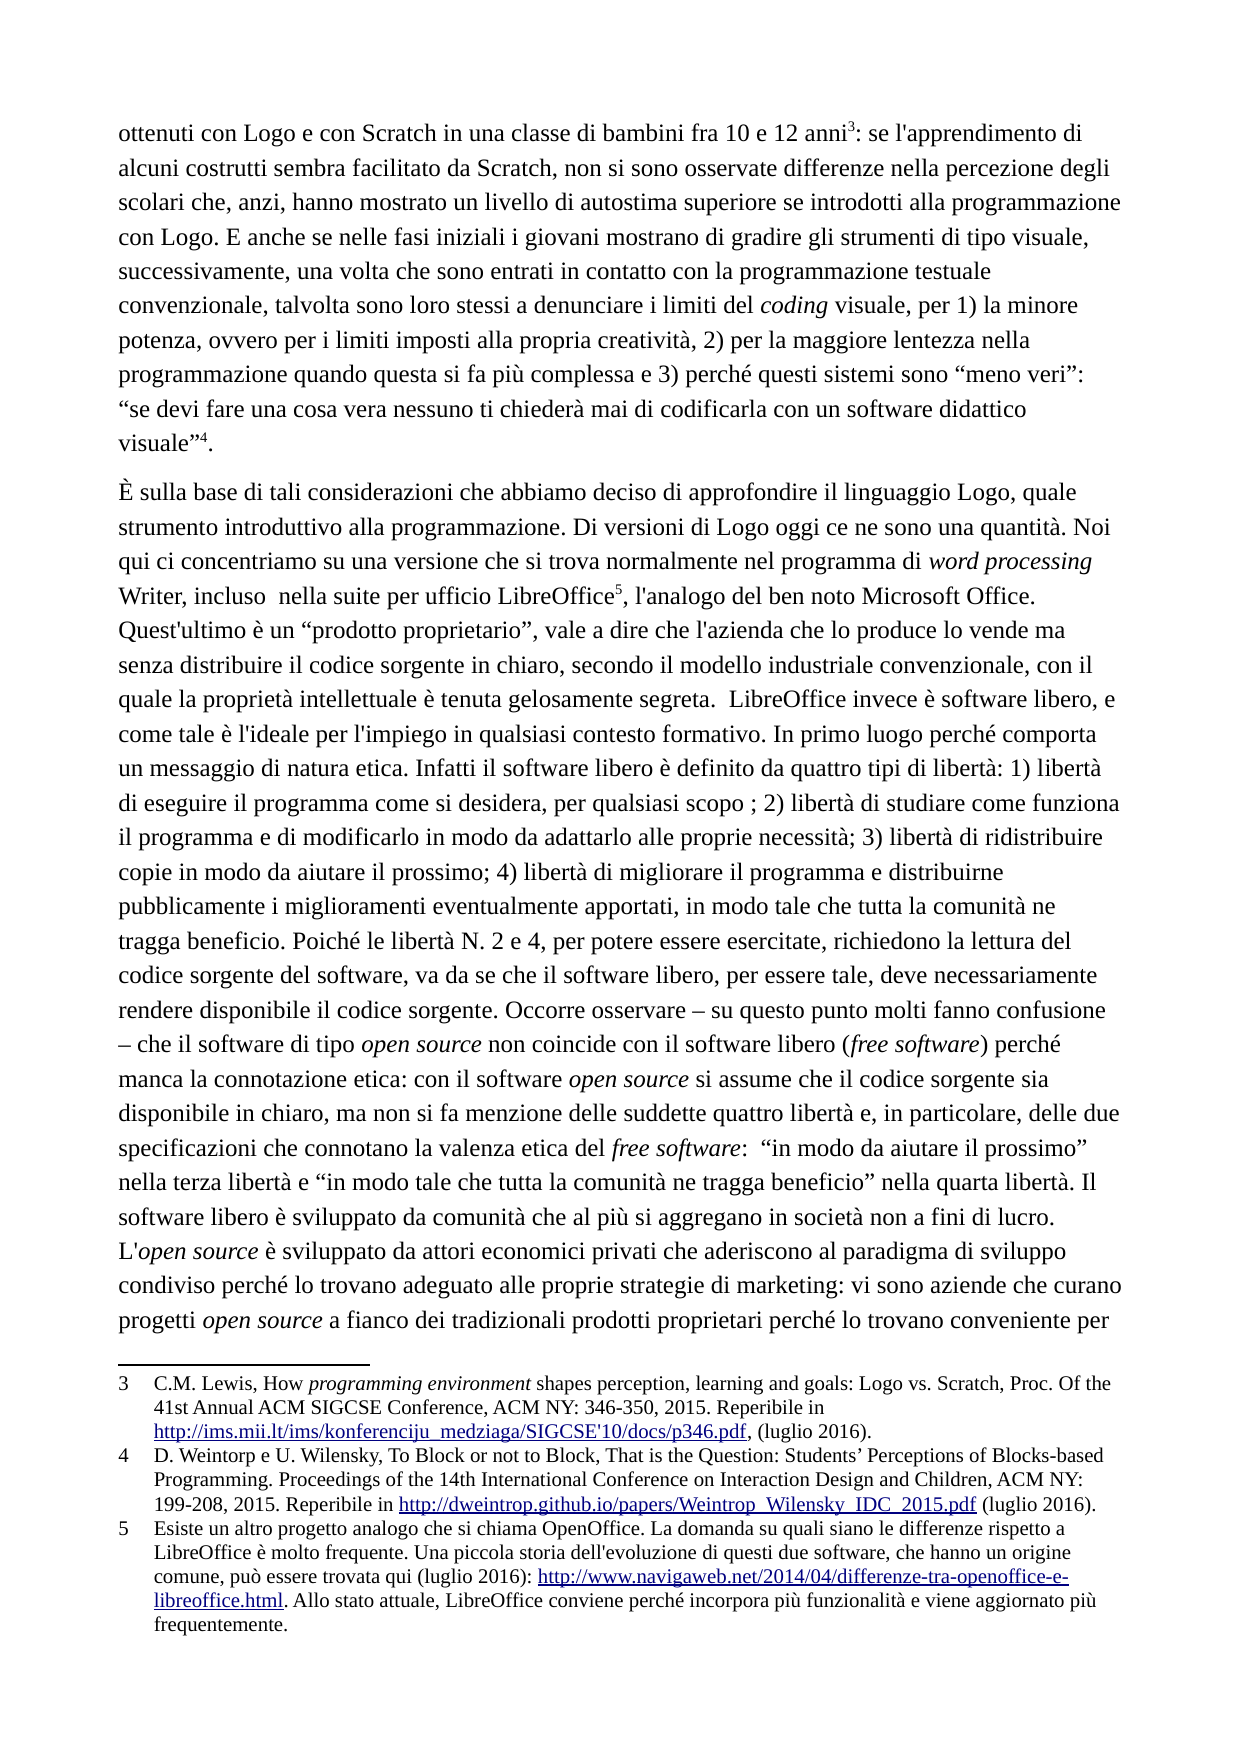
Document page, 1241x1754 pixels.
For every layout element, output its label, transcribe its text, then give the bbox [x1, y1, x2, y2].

text D. Weintorp e U. Wilensky, To Block or not to Block, That is the Question: Students’ Perceptions of Blocks-based Programming. Proceedings of the 14th International Conference on Interaction Design and Children, ACM NY: 199-208, 2015. Reperibile in http://dweintrop.github.io/papers/Weintrop_Wilensky_IDC_2015.pdf (luglio 2016). [118, 1443, 1122, 1516]
text C.M. Lewis, How programming environment shapes perception, learning and goals: Logo vs. Scratch, Proc. Of the 41st Annual ACM SIGCSE Conference, ACM NY: 346-350, 2015. Reperibile in http://ims.mii.lt/ims/konferenciju_medziaga/SIGCSE'10/docs/p346.pdf, (luglio 2016). [118, 1371, 1122, 1443]
text È sulla base di tali considerazioni che abbiamo deciso di approfondire il linguaggio Logo, quale strumento introduttivo alla programmazione. Di versioni di Logo oggi ce ne sono una quantità. Noi qui ci concentriamo su una versione che si trova normalmente nel programma di word processing Writer, incluso nella suite per ufficio LibreOffice, l'analogo del ben noto Microsoft Office. Quest'ultimo è un “prodotto proprietario”, vale a dire che l'azienda che lo produce lo vende ma senza distribuire il codice sorgente in chiaro, secondo il modello industriale convenzionale, con il quale la proprietà intellettuale è tenuta gelosamente segreta. LibreOffice invece è software libero, e come tale è l'ideale per l'impiego in qualsiasi contesto formativo. In primo luogo perché comporta un messaggio di natura etica. Infatti il software libero è definito da quattro tipi di libertà: 1) libertà di eseguire il programma come si desidera, per qualsiasi scopo ; 2) libertà di studiare come funziona il programma e di modificarlo in modo da adattarlo alle proprie necessità; 3) libertà di ridistribuire copie in modo da aiutare il prossimo; 4) libertà di migliorare il programma e distribuirne pubblicamente i miglioramenti eventualmente apportati, in modo tale che tutta la comunità ne tragga beneficio. Poiché le libertà N. 2 e 4, per potere essere esercitate, richiedono la lettura del codice sorgente del software, va da se che il software libero, per essere tale, deve necessariamente rendere disponibile il codice sorgente. Occorre osservare – su questo punto molti fanno confusione – che il software di tipo open source non coincide con il software libero (free software) perché manca la connotazione etica: con il software open source si assume che il codice sorgente sia disponibile in chiaro, ma non si fa menzione delle suddette quattro libertà e, in particolare, delle due specificazioni che connotano la valenza etica del free software: “in modo da aiutare il prossimo” nella terza libertà e “in modo tale che tutta la comunità ne tragga beneficio” nella quarta libertà. Il software libero è sviluppato da comunità che al più si aggregano in società non a fini di lucro. L'open source è sviluppato da attori economici privati che aderiscono al paradigma di sviluppo condiviso perché lo trovano adeguato alle proprie strategie di marketing: vi sono aziende che curano progetti open source a fianco dei tradizionali prodotti proprietari perché lo trovano conveniente per [118, 477, 1122, 1334]
text ottenuti con Logo e con Scratch in una classe di bambini fra 10 e 12 anni: se l'apprendimento di alcuni costrutti sembra facilitato da Scratch, non si sono osservate differenze nella percezione degli scolari che, anzi, hanno mostrato un livello di autostima superiore se introdotti alla programmazione con Logo. E anche se nelle fasi iniziali i giovani mostrano di gradire gli strumenti di tipo visuale, successivamente, una volta che sono entrati in contatto con la programmazione testuale convenzionale, talvolta sono loro stessi a denunciare i limiti del coding visuale, per 1) la minore potenza, ovvero per i limiti imposti alla propria creatività, 2) per la maggiore lentezza nella programmazione quando questa si fa più complessa e 3) perché questi sistemi sono “meno veri”: “se devi fare una cosa vera nessuno ti chiederà mai di codificarla con un software didattico visuale”. [118, 118, 1122, 457]
text Esiste un altro progetto analogo che si chiama OpenOffice. La domanda su quali siano le differenze rispetto a LibreOffice è molto frequente. Una piccola storia dell'evoluzione di questi due software, che hanno un origine comune, può essere trovata qui (luglio 2016): http://www.navigaweb.net/2014/04/differenze-tra-openoffice-e-libreoffice.html. Allo stato attuale, LibreOffice conviene perché incorpora più funzionalità e viene aggiornato più frequentemente. [118, 1516, 1122, 1636]
